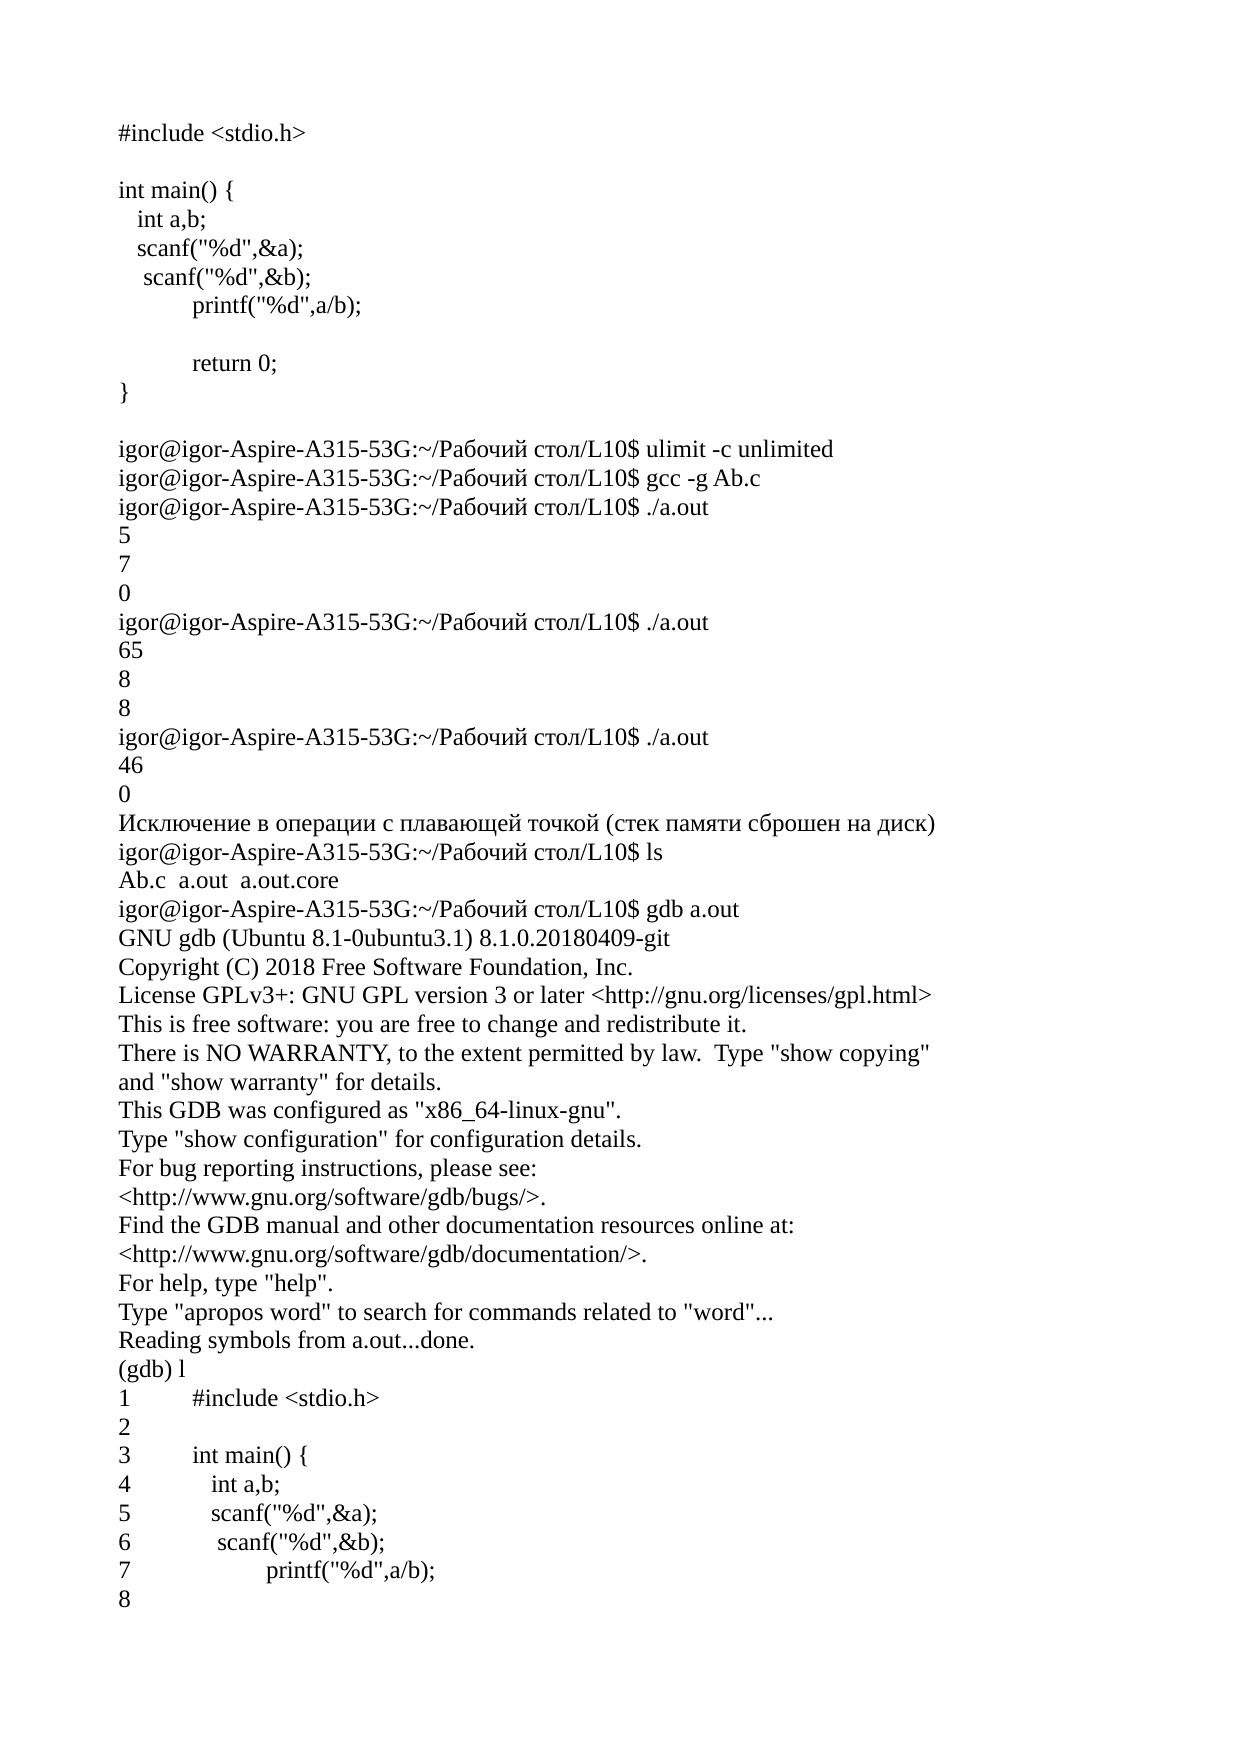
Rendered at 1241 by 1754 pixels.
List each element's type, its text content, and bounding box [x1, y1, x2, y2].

text int main() { [118, 176, 1122, 204]
text igor@igor-Aspire-A315-53G:~/Рабочий стол/L10$ ./a.out [118, 722, 1122, 751]
text For help, type "help". [118, 1268, 1122, 1297]
text #include <stdio.h> [118, 118, 1122, 147]
text and "show warranty" for details. [118, 1067, 1122, 1096]
text scanf("%d",&a); [118, 233, 1122, 262]
text 0 [118, 779, 1122, 808]
text For bug reporting instructions, please see: [118, 1153, 1122, 1182]
text <http://www.gnu.org/software/gdb/bugs/>. [118, 1182, 1122, 1211]
text 46 [118, 751, 1122, 779]
text 8 [118, 664, 1122, 693]
text There is NO WARRANTY, to the extent permitted by law. Type "show copying" [118, 1038, 1122, 1067]
text Find the GDB manual and other documentation resources online at: [118, 1211, 1122, 1239]
text Исключение в операции с плавающей точкой (стек памяти сброшен на диск) [118, 808, 1122, 837]
text } [118, 377, 1122, 406]
text Reading symbols from a.out...done. [118, 1326, 1122, 1354]
text <http://www.gnu.org/software/gdb/documentation/>. [118, 1239, 1122, 1268]
text 0 [118, 578, 1122, 607]
text igor@igor-Aspire-A315-53G:~/Рабочий стол/L10$ ulimit -c unlimited [118, 434, 1122, 463]
text 5 [118, 521, 1122, 549]
text printf("%d",a/b); [118, 291, 1122, 319]
text 7 [118, 549, 1122, 578]
text 8 [118, 693, 1122, 722]
text Type "show configuration" for configuration details. [118, 1124, 1122, 1153]
text (gdb) l [118, 1354, 1122, 1383]
text int a,b; [118, 204, 1122, 233]
text Ab.c a.out a.out.core [118, 866, 1122, 894]
text Type "apropos word" to search for commands related to "word"... [118, 1297, 1122, 1326]
text 7 printf("%d",a/b); [118, 1556, 1122, 1584]
text 4 int a,b; [118, 1469, 1122, 1498]
text License GPLv3+: GNU GPL version 3 or later <http://gnu.org/licenses/gpl.html> [118, 981, 1122, 1009]
text scanf("%d",&b); [118, 262, 1122, 291]
text 65 [118, 636, 1122, 664]
text This GDB was configured as "x86_64-linux-gnu". [118, 1096, 1122, 1124]
text igor@igor-Aspire-A315-53G:~/Рабочий стол/L10$ gdb a.out [118, 894, 1122, 923]
text igor@igor-Aspire-A315-53G:~/Рабочий стол/L10$ ./a.out [118, 492, 1122, 521]
text 8 [118, 1584, 1122, 1613]
text igor@igor-Aspire-A315-53G:~/Рабочий стол/L10$ gcc -g Ab.c [118, 463, 1122, 492]
text 6 scanf("%d",&b); [118, 1527, 1122, 1556]
text 2 [118, 1412, 1122, 1441]
text 5 scanf("%d",&a); [118, 1498, 1122, 1527]
text 3 int main() { [118, 1441, 1122, 1469]
text igor@igor-Aspire-A315-53G:~/Рабочий стол/L10$ ls [118, 837, 1122, 866]
text This is free software: you are free to change and redistribute it. [118, 1009, 1122, 1038]
text igor@igor-Aspire-A315-53G:~/Рабочий стол/L10$ ./a.out [118, 607, 1122, 636]
text return 0; [118, 348, 1122, 377]
text GNU gdb (Ubuntu 8.1-0ubuntu3.1) 8.1.0.20180409-git [118, 923, 1122, 952]
text Copyright (C) 2018 Free Software Foundation, Inc. [118, 952, 1122, 981]
text 1 #include <stdio.h> [118, 1383, 1122, 1412]
